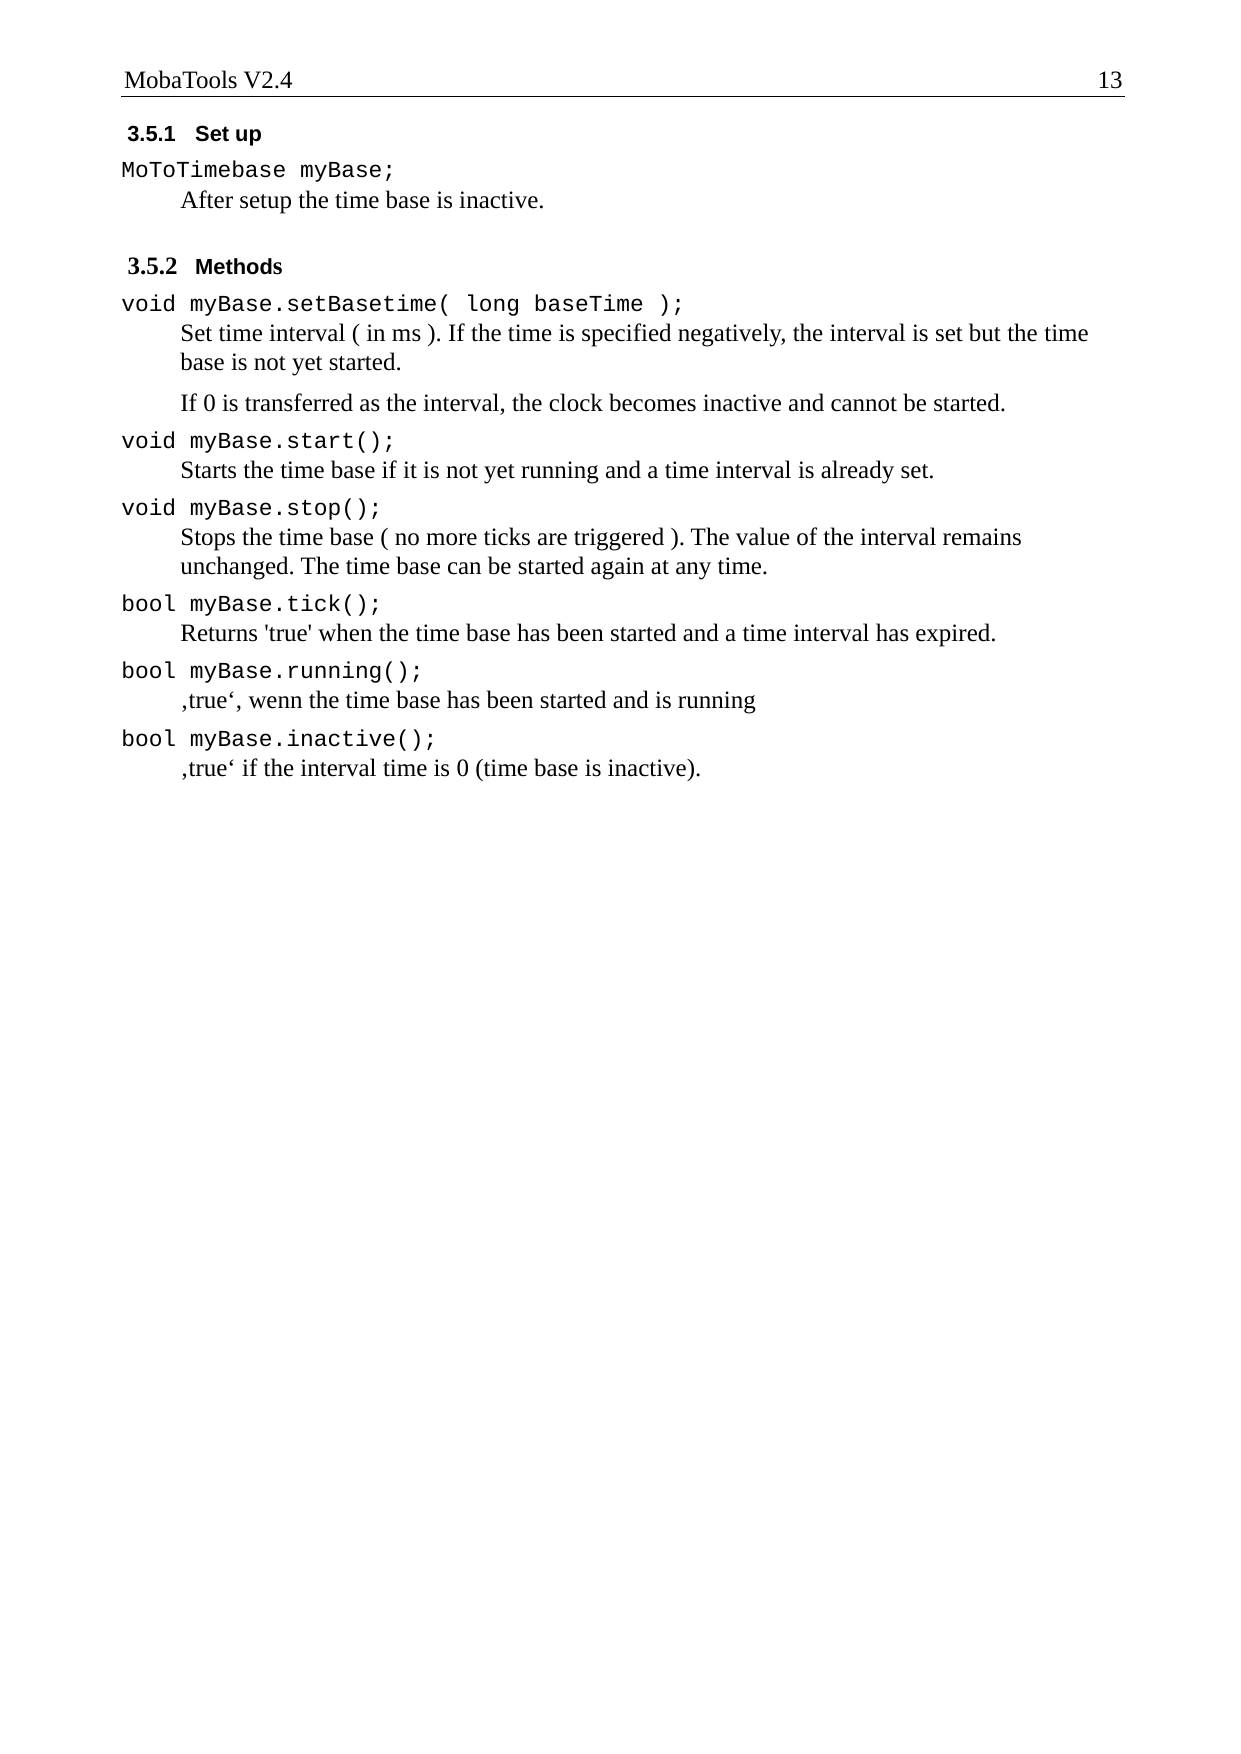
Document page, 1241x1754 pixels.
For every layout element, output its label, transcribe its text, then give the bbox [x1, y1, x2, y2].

subtitle Methods [121, 251, 1125, 280]
text Set time interval ( in ms ). If the time is specified negatively, the interval is set but the time base is not yet started. [180, 318, 1125, 376]
text After setup the time base is inactive. [180, 185, 1125, 213]
text bool myBase.running(); [121, 660, 1125, 686]
text Starts the time base if it is not yet running and a time interval is already set. [180, 455, 1125, 484]
text If 0 is transferred as the interval, the clock becomes inactive and cannot be started. [180, 388, 1125, 417]
text void myBase.stop(); [121, 497, 1125, 522]
text MoToTimebase myBase; [121, 159, 1125, 185]
text void myBase.setBasetime( long baseTime ); [121, 292, 1125, 318]
text ‚true‘, wenn the time base has been started and is running [180, 686, 1125, 714]
text ‚true‘ if the interval time is 0 (time base is inactive). [180, 753, 1125, 782]
text Stops the time base ( no more ticks are triggered ). The value of the interval remains unchanged. The time base can be started again at any time. [180, 522, 1125, 580]
text void myBase.start(); [121, 429, 1125, 455]
text Returns 'true' when the time base has been started and a time interval has expired. [180, 618, 1125, 647]
text bool myBase.tick(); [121, 592, 1125, 618]
subtitle Set up [121, 121, 1125, 146]
text bool myBase.inactive(); [121, 727, 1125, 753]
